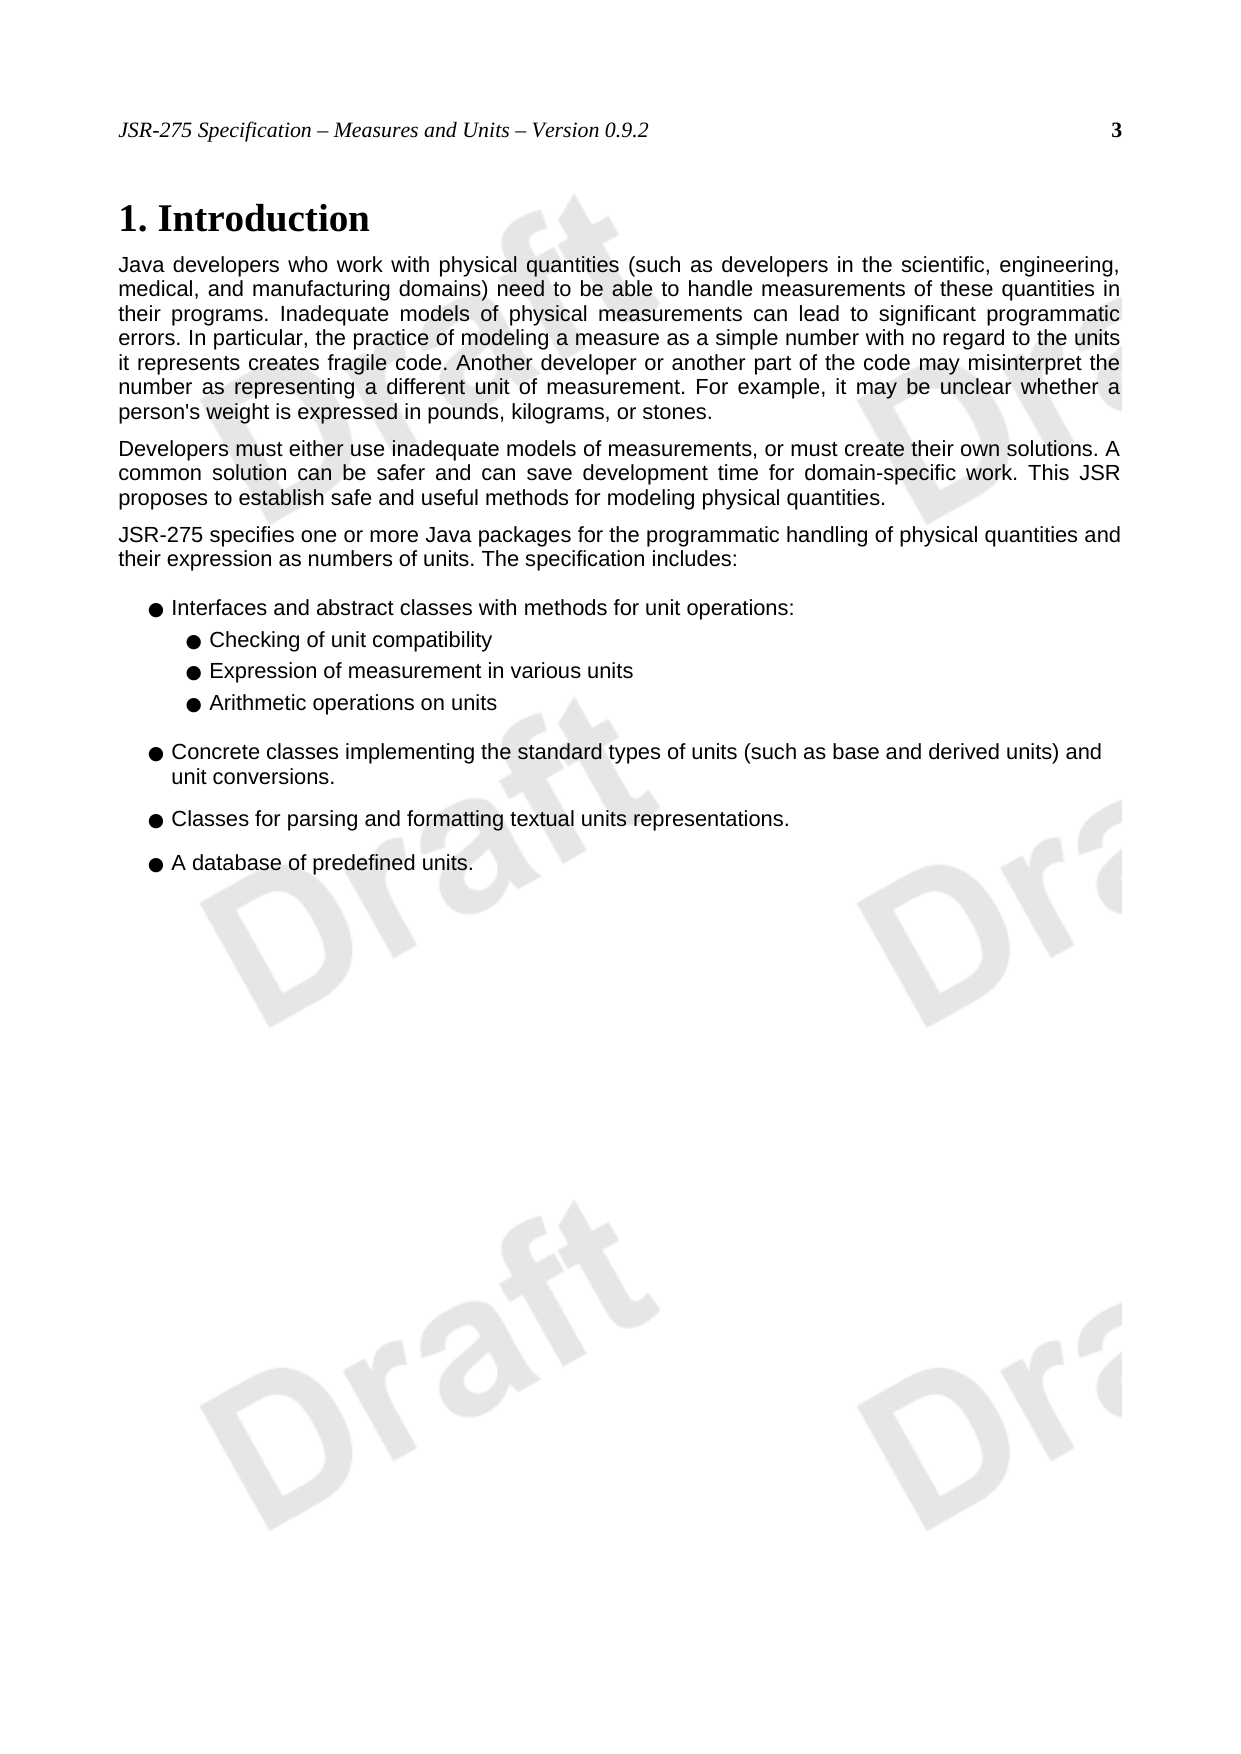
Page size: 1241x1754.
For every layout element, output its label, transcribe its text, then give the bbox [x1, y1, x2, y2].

picture [118, 240, 1122, 253]
picture [118, 571, 1122, 1636]
list A database of predefined units. [148, 850, 1122, 876]
picture [118, 117, 1122, 197]
list Checking of unit compatibility [185, 627, 1122, 653]
list Concrete classes implementing the standard types of units (such as base and derived units) and unit conversions. [148, 739, 1122, 789]
text Java developers who work with physical quantities (such as developers in the scientific, engineering, medical, and manufacturing domains) need to be able to handle measurements of these quantities in their programs. Inadequate models of physical measurements can lead to significant programmatic errors. In particular, the practice of modeling a measure as a simple number with no regard to the units it represents creates fragile code. Another developer or another part of the code may misinterpret the number as representing a different unit of measurement. For example, it may be unclear whether a person's weight is expressed in pounds, kilograms, or stones. [118, 253, 1122, 424]
list Expression of measurement in various units [185, 658, 1122, 684]
list Interfaces and abstract classes with methods for unit operations: [148, 596, 1122, 621]
picture [118, 510, 1122, 522]
list Arithmetic operations on units [185, 690, 1122, 716]
picture [118, 424, 1122, 436]
list Classes for parsing and formatting textual units representations. [148, 807, 1122, 832]
subtitle Introduction [118, 197, 1122, 240]
text Developers must either use inadequate models of measurements, or must create their own solutions. A common solution can be safer and can save development time for domain-specific work. This JSR proposes to establish safe and useful methods for modeling physical quantities. [118, 436, 1122, 510]
text JSR-275 specifies one or more Java packages for the programmatic handling of physical quantities and their expression as numbers of units. The specification includes: [118, 522, 1122, 571]
